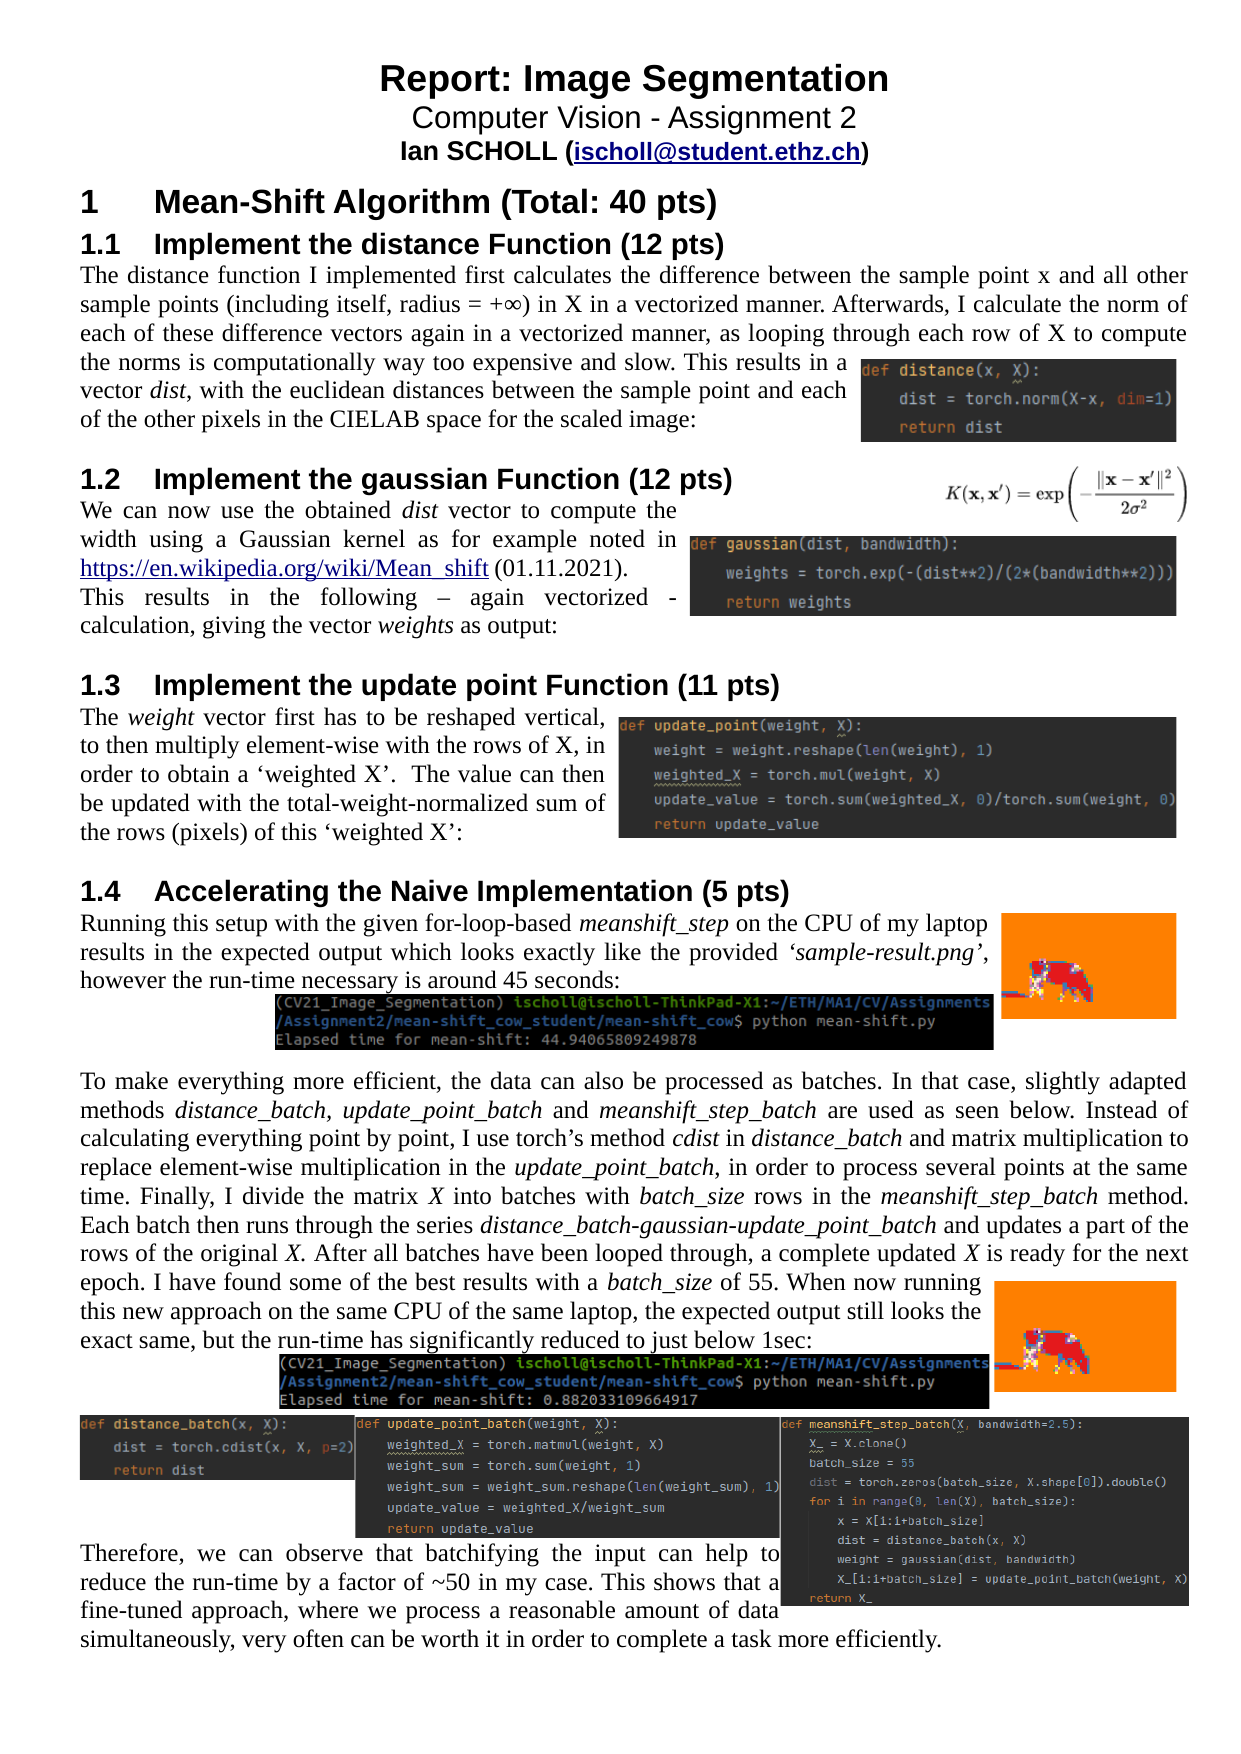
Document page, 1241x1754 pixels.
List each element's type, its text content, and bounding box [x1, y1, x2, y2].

text [991, 1278, 1180, 1394]
picture [279, 1354, 990, 1409]
text The distance function I implemented first calculates the difference between the sample point x and all other sample points (including itself, radius = +∞) in X in a vectorized manner. Afterwards, I calculate the norm of each of these difference vectors again in a vectorized manner, as looping through each row of X to compute the norms is computationally way too expensive and slow. This results in a vector dist, with the euclidean distances between the sample point and each of the other pixels in the CIELAB space for the scaled image: [80, 260, 1189, 433]
text The weight vector first has to be reshaped vertical, to then multiply element-wise with the rows of X, in order to obtain a ‘weighted X’. The value can then be updated with the total-weight-normalized sum of the rows (pixels) of this ‘weighted X’: [80, 702, 1189, 845]
picture [943, 459, 1189, 522]
subtitle Accelerating the Naive Implementation (5 pts) [80, 874, 1189, 908]
subtitle Mean-Shift Algorithm (Total: 40 pts) [80, 181, 1189, 220]
picture [994, 1281, 1177, 1392]
text To make everything more efficient, the data can also be processed as batches. In that case, slightly adapted methods distance_batch, update_point_batch and meanshift_step_batch are used as seen below. Instead of calculating everything point by point, I use torch’s method cdist in distance_batch and matrix multiplication to replace element-wise multiplication in the update_point_batch, in order to process several points at the same time. Finally, I divide the matrix X into batches with batch_size rows in the meanshift_step_batch method. Each batch then runs through the series distance_batch-gaussian-update_point_batch and updates a part of the rows of the original X. After all batches have been looped through, a complete updated X is ready for the next epoch. I have found some of the best results with a batch_size of 55. When now running this new approach on the same CPU of the same laptop, the expected output still looks the exact same, but the run-time has significantly reduced to just below 1sec: [80, 1066, 1189, 1353]
text [858, 357, 1180, 444]
picture [79, 1415, 1189, 1606]
picture [1001, 913, 1177, 1019]
picture [618, 717, 1177, 838]
subtitle Computer Vision - Assignment 2 [80, 99, 1189, 135]
text We can now use the obtained dist vector to compute the width using a Gaussian kernel as for example noted in https://en.wikipedia.org/wiki/Mean_shift (01.11.2021). [80, 495, 1189, 582]
picture [275, 994, 994, 1050]
picture [860, 359, 1177, 442]
subtitle Ian SCHOLL (ischoll@student.ethz.ch) [80, 135, 1189, 167]
text [687, 533, 1180, 619]
text Running this setup with the given for-loop-based meanshift_step on the CPU of my laptop results in the expected output which looks exactly like the provided ‘sample-result.png’, however the run-time necessary is around 45 seconds: [80, 908, 989, 994]
title Report: Image Segmentation [80, 56, 1189, 99]
text This results in the following – again vectorized - calculation, giving the vector weights as output: [80, 582, 1189, 639]
subtitle Implement the gaussian Function (12 pts) [80, 462, 943, 495]
subtitle Implement the update point Function (11 pts) [80, 668, 1189, 702]
text Therefore, we can observe that batchifying the input can help to reduce the run-time by a factor of ~50 in my case. This shows that a fine-tuned approach, where we process a reasonable amount of data simultaneously, very often can be worth it in order to complete a task more efficiently. [80, 1531, 1189, 1653]
picture [689, 536, 1177, 616]
subtitle Implement the distance Function (12 pts) [80, 227, 1189, 260]
subtitle [998, 910, 1180, 1022]
